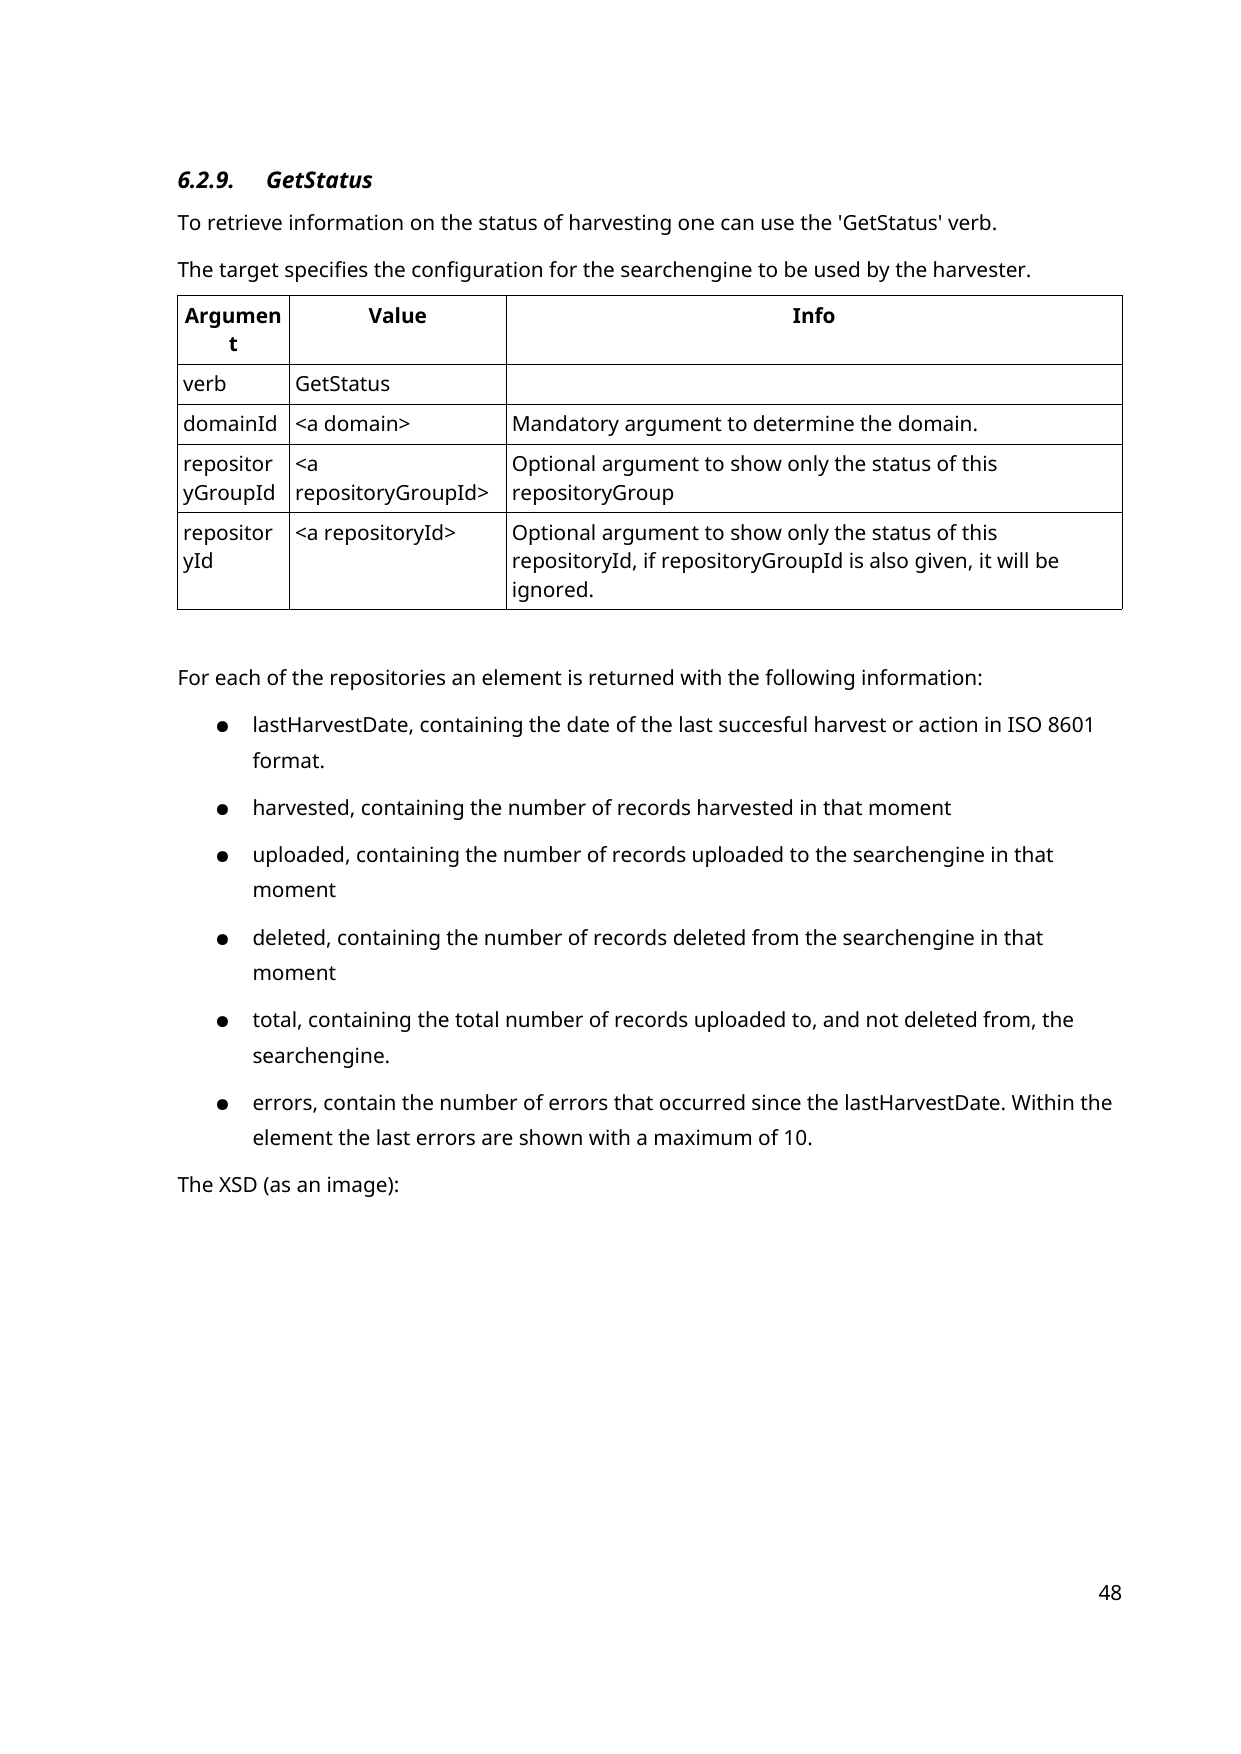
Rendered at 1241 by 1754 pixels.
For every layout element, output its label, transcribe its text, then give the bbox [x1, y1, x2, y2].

table_cell Mandatory argument to determine the domain. [507, 405, 1122, 443]
text To retrieve information on the status of harvesting one can use the 'GetStatus' verb. [177, 201, 1122, 236]
list harvested, containing the number of records harvested in that moment [215, 786, 1122, 821]
table_header Value [290, 296, 506, 363]
table_cell domainId [178, 405, 289, 443]
list errors, contain the number of errors that occurred since the lastHarvestDate. Within the element the last errors are shown with a maximum of 10. [215, 1081, 1122, 1152]
table_cell [507, 365, 1122, 403]
table_header Info [507, 296, 1122, 363]
list total, containing the total number of records uploaded to, and not deleted from, the searchengine. [215, 998, 1122, 1069]
text The target specifies the configuration for the searchengine to be used by the harvester. [177, 248, 1122, 283]
text For each of the repositories an element is returned with the following information: [177, 656, 1122, 692]
table_cell repositoryGroupId [178, 445, 289, 512]
table_cell Optional argument to show only the status of this repositoryGroup [507, 445, 1122, 512]
table_cell <a domain> [290, 405, 506, 443]
list lastHarvestDate, containing the date of the last succesful harvest or action in ISO 8601 format. [215, 703, 1122, 774]
table_cell <a repositoryGroupId> [290, 445, 506, 512]
text The XSD (as an image): [177, 1163, 1122, 1199]
table_cell verb [178, 365, 289, 403]
table_cell GetStatus [290, 365, 506, 403]
list uploaded, containing the number of records uploaded to the searchengine in that moment [215, 833, 1122, 904]
table_cell repositoryId [178, 513, 289, 609]
subtitle GetStatus [177, 159, 1122, 195]
table_cell <a repositoryId> [290, 513, 506, 609]
table_cell Optional argument to show only the status of this repositoryId, if repositoryGroupId is also given, it will be ignored. [507, 513, 1122, 609]
table_header Argument [178, 296, 289, 363]
list deleted, containing the number of records deleted from the searchengine in that moment [215, 916, 1122, 987]
